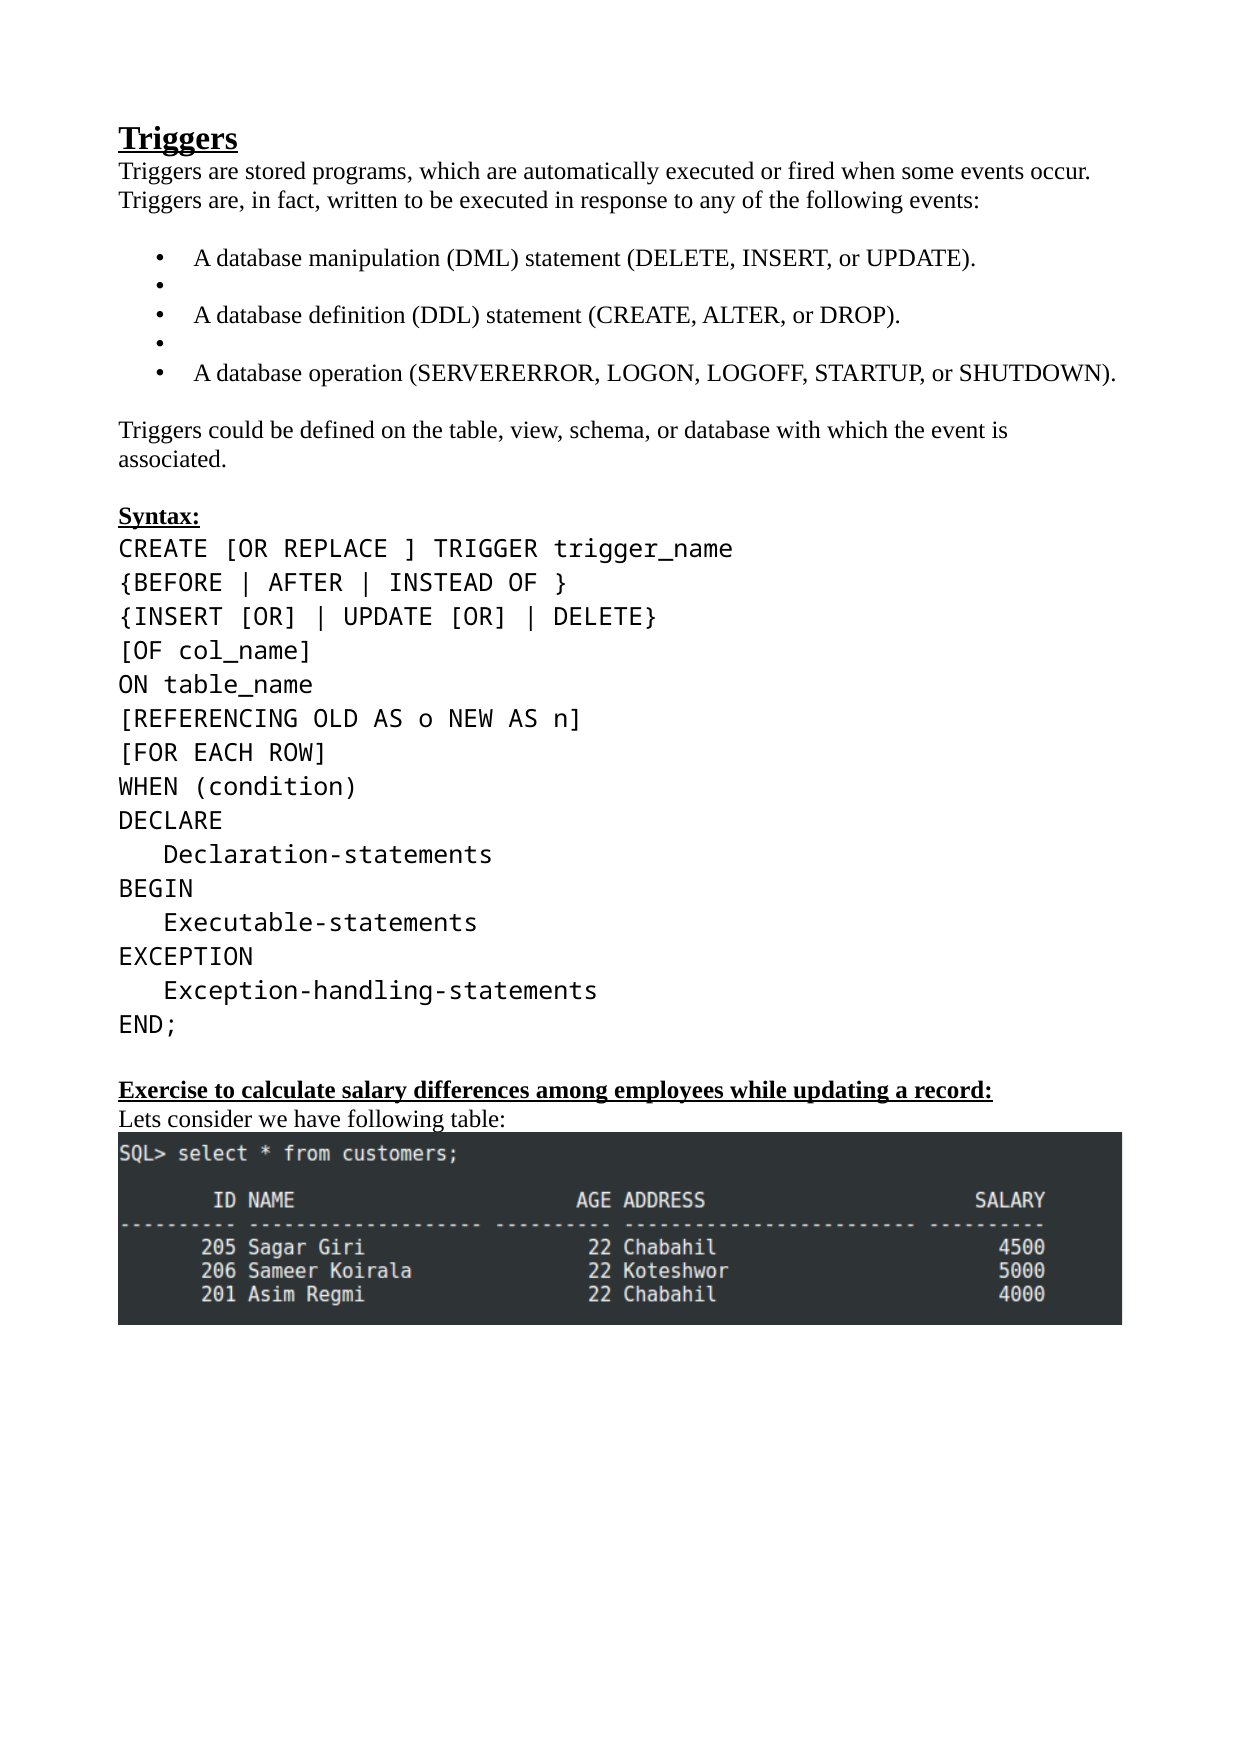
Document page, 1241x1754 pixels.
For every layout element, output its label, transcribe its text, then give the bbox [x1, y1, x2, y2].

text CREATE [OR REPLACE ] TRIGGER trigger_name [118, 530, 1122, 564]
text WHEN (condition) [118, 769, 1122, 803]
text Triggers are stored programs, which are automatically executed or fired when some events occur. Triggers are, in fact, written to be executed in response to any of the following events: [118, 156, 1122, 214]
text ON table_name [118, 666, 1122, 701]
text Lets consider we have following table: [118, 1104, 1122, 1132]
picture [118, 1132, 1123, 1325]
text Exercise to calculate salary differences among employees while updating a record: [118, 1075, 1122, 1104]
text Triggers [118, 118, 1122, 156]
text Syntax: [118, 501, 1122, 530]
list A database operation (SERVERERROR, LOGON, LOGOFF, STARTUP, or SHUTDOWN). [156, 358, 1122, 386]
text [OF col_name] [118, 632, 1122, 666]
text DECLARE [118, 803, 1122, 837]
text [FOR EACH ROW] [118, 734, 1122, 769]
text Executable-statements [118, 905, 1122, 939]
text END; [118, 1007, 1122, 1041]
list A database manipulation (DML) statement (DELETE, INSERT, or UPDATE). [156, 243, 1122, 271]
text Declaration-statements [118, 837, 1122, 871]
text Triggers could be defined on the table, view, schema, or database with which the event is associated. [118, 415, 1122, 473]
text BEGIN [118, 871, 1122, 905]
text EXCEPTION [118, 939, 1122, 973]
text [REFERENCING OLD AS o NEW AS n] [118, 701, 1122, 734]
text {BEFORE | AFTER | INSTEAD OF } [118, 564, 1122, 598]
text Exception-handling-statements [118, 973, 1122, 1007]
list A database definition (DDL) statement (CREATE, ALTER, or DROP). [156, 300, 1122, 329]
text {INSERT [OR] | UPDATE [OR] | DELETE} [118, 598, 1122, 632]
